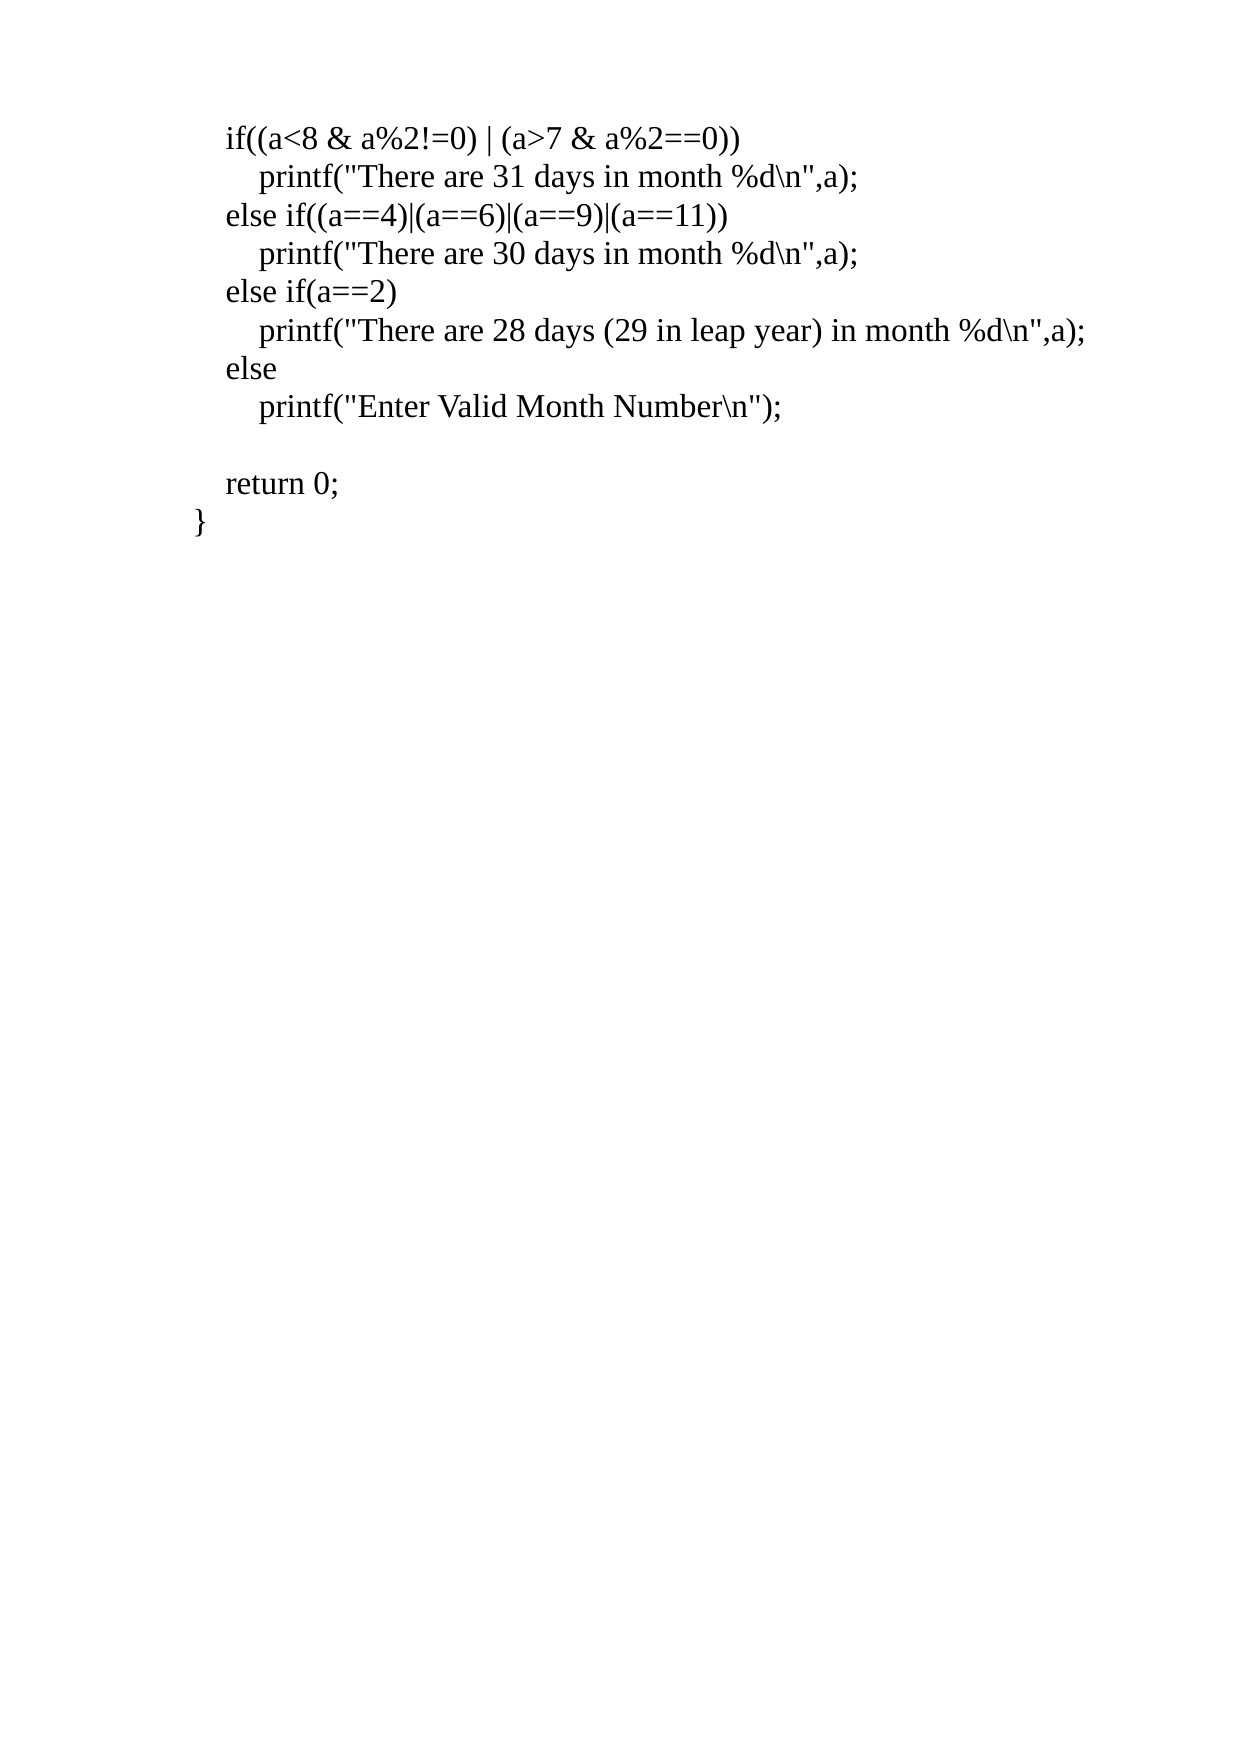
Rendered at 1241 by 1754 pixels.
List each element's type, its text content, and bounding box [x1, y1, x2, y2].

text } [118, 501, 1122, 540]
text else if(a==2) [118, 271, 1122, 310]
text printf("There are 28 days (29 in leap year) in month %d\n",a); [118, 310, 1122, 348]
text printf("Enter Valid Month Number\n"); [118, 386, 1122, 425]
text printf("There are 31 days in month %d\n",a); [118, 156, 1122, 195]
text if((a<8 & a%2!=0) | (a>7 & a%2==0)) [118, 118, 1122, 156]
text return 0; [118, 463, 1122, 501]
text printf("There are 30 days in month %d\n",a); [118, 233, 1122, 271]
text else if((a==4)|(a==6)|(a==9)|(a==11)) [118, 195, 1122, 233]
text else [118, 348, 1122, 386]
